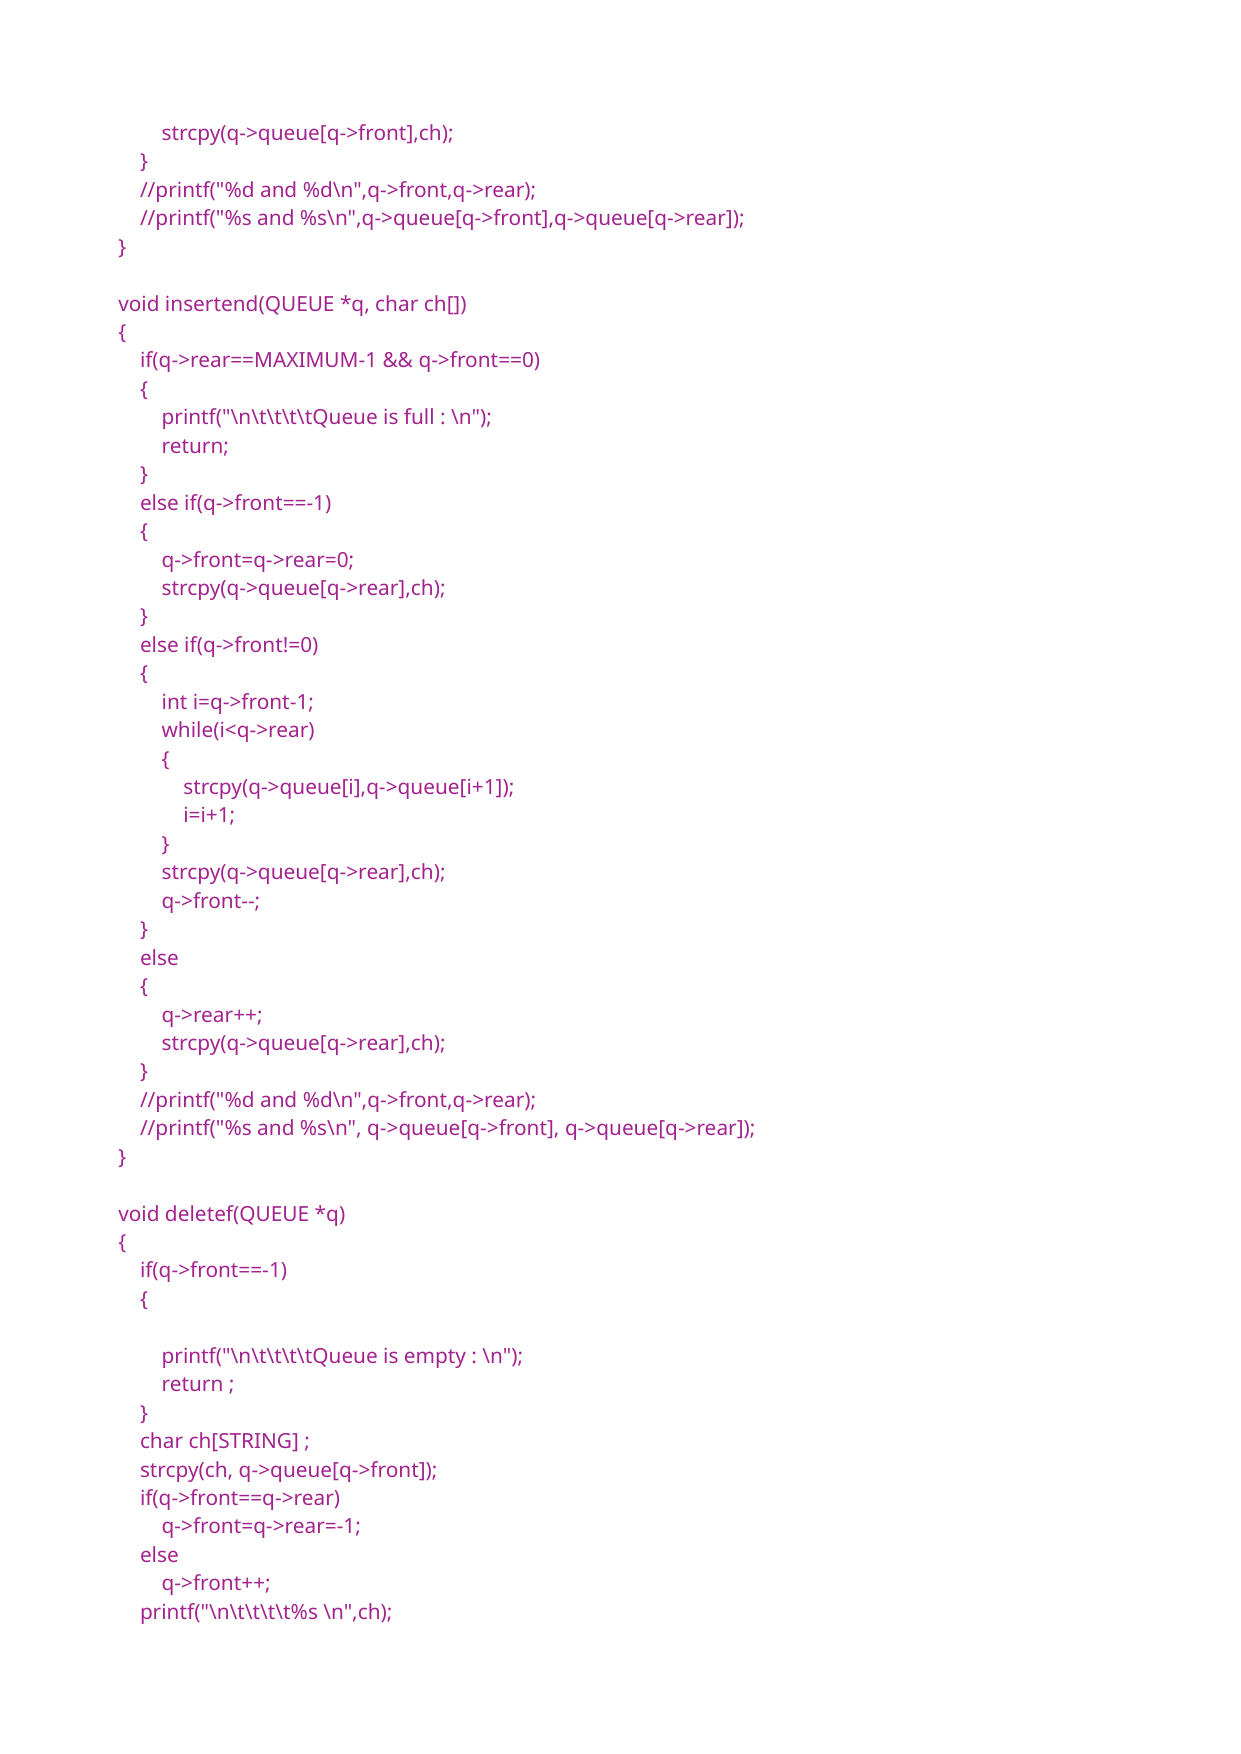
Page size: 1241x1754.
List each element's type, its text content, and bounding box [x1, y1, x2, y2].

text int i=q->front-1; [118, 687, 1122, 715]
text { [118, 317, 1122, 346]
text //printf("%s and %s\n", q->queue[q->front], q->queue[q->rear]); [118, 1113, 1122, 1142]
text q->front=q->rear=0; [118, 545, 1122, 573]
text if(q->rear==MAXIMUM-1 && q->front==0) [118, 346, 1122, 374]
text { [118, 971, 1122, 1000]
text { [118, 658, 1122, 687]
text strcpy(q->queue[q->rear],ch); [118, 857, 1122, 886]
text } [118, 232, 1122, 260]
text } [118, 1142, 1122, 1170]
text i=i+1; [118, 801, 1122, 829]
text else if(q->front==-1) [118, 488, 1122, 516]
text else [118, 943, 1122, 971]
text } [118, 602, 1122, 630]
text q->front++; [118, 1568, 1122, 1597]
text { [118, 516, 1122, 545]
text printf("\n\t\t\t\t%s \n",ch); [118, 1597, 1122, 1625]
text { [118, 1227, 1122, 1256]
text if(q->front==-1) [118, 1256, 1122, 1284]
text else if(q->front!=0) [118, 630, 1122, 658]
text printf("\n\t\t\t\tQueue is full : \n"); [118, 402, 1122, 431]
text } [118, 1398, 1122, 1426]
text q->rear++; [118, 1000, 1122, 1028]
text void insertend(QUEUE *q, char ch[]) [118, 289, 1122, 317]
text strcpy(q->queue[q->rear],ch); [118, 1028, 1122, 1057]
text { [118, 1284, 1122, 1312]
text if(q->front==q->rear) [118, 1483, 1122, 1512]
text else [118, 1540, 1122, 1568]
text } [118, 914, 1122, 943]
text strcpy(q->queue[i],q->queue[i+1]); [118, 772, 1122, 801]
text //printf("%s and %s\n",q->queue[q->front],q->queue[q->rear]); [118, 203, 1122, 232]
text } [118, 147, 1122, 175]
text { [118, 744, 1122, 772]
text q->front--; [118, 886, 1122, 914]
text strcpy(q->queue[q->rear],ch); [118, 573, 1122, 602]
text void deletef(QUEUE *q) [118, 1199, 1122, 1227]
text return; [118, 431, 1122, 459]
text strcpy(q->queue[q->front],ch); [118, 118, 1122, 147]
text //printf("%d and %d\n",q->front,q->rear); [118, 1085, 1122, 1113]
text char ch[STRING] ; [118, 1426, 1122, 1455]
text while(i<q->rear) [118, 715, 1122, 744]
text } [118, 1057, 1122, 1085]
text } [118, 829, 1122, 857]
text return ; [118, 1369, 1122, 1398]
text printf("\n\t\t\t\tQueue is empty : \n"); [118, 1341, 1122, 1369]
text } [118, 459, 1122, 488]
text q->front=q->rear=-1; [118, 1512, 1122, 1540]
text strcpy(ch, q->queue[q->front]); [118, 1455, 1122, 1483]
text //printf("%d and %d\n",q->front,q->rear); [118, 175, 1122, 203]
text { [118, 374, 1122, 402]
